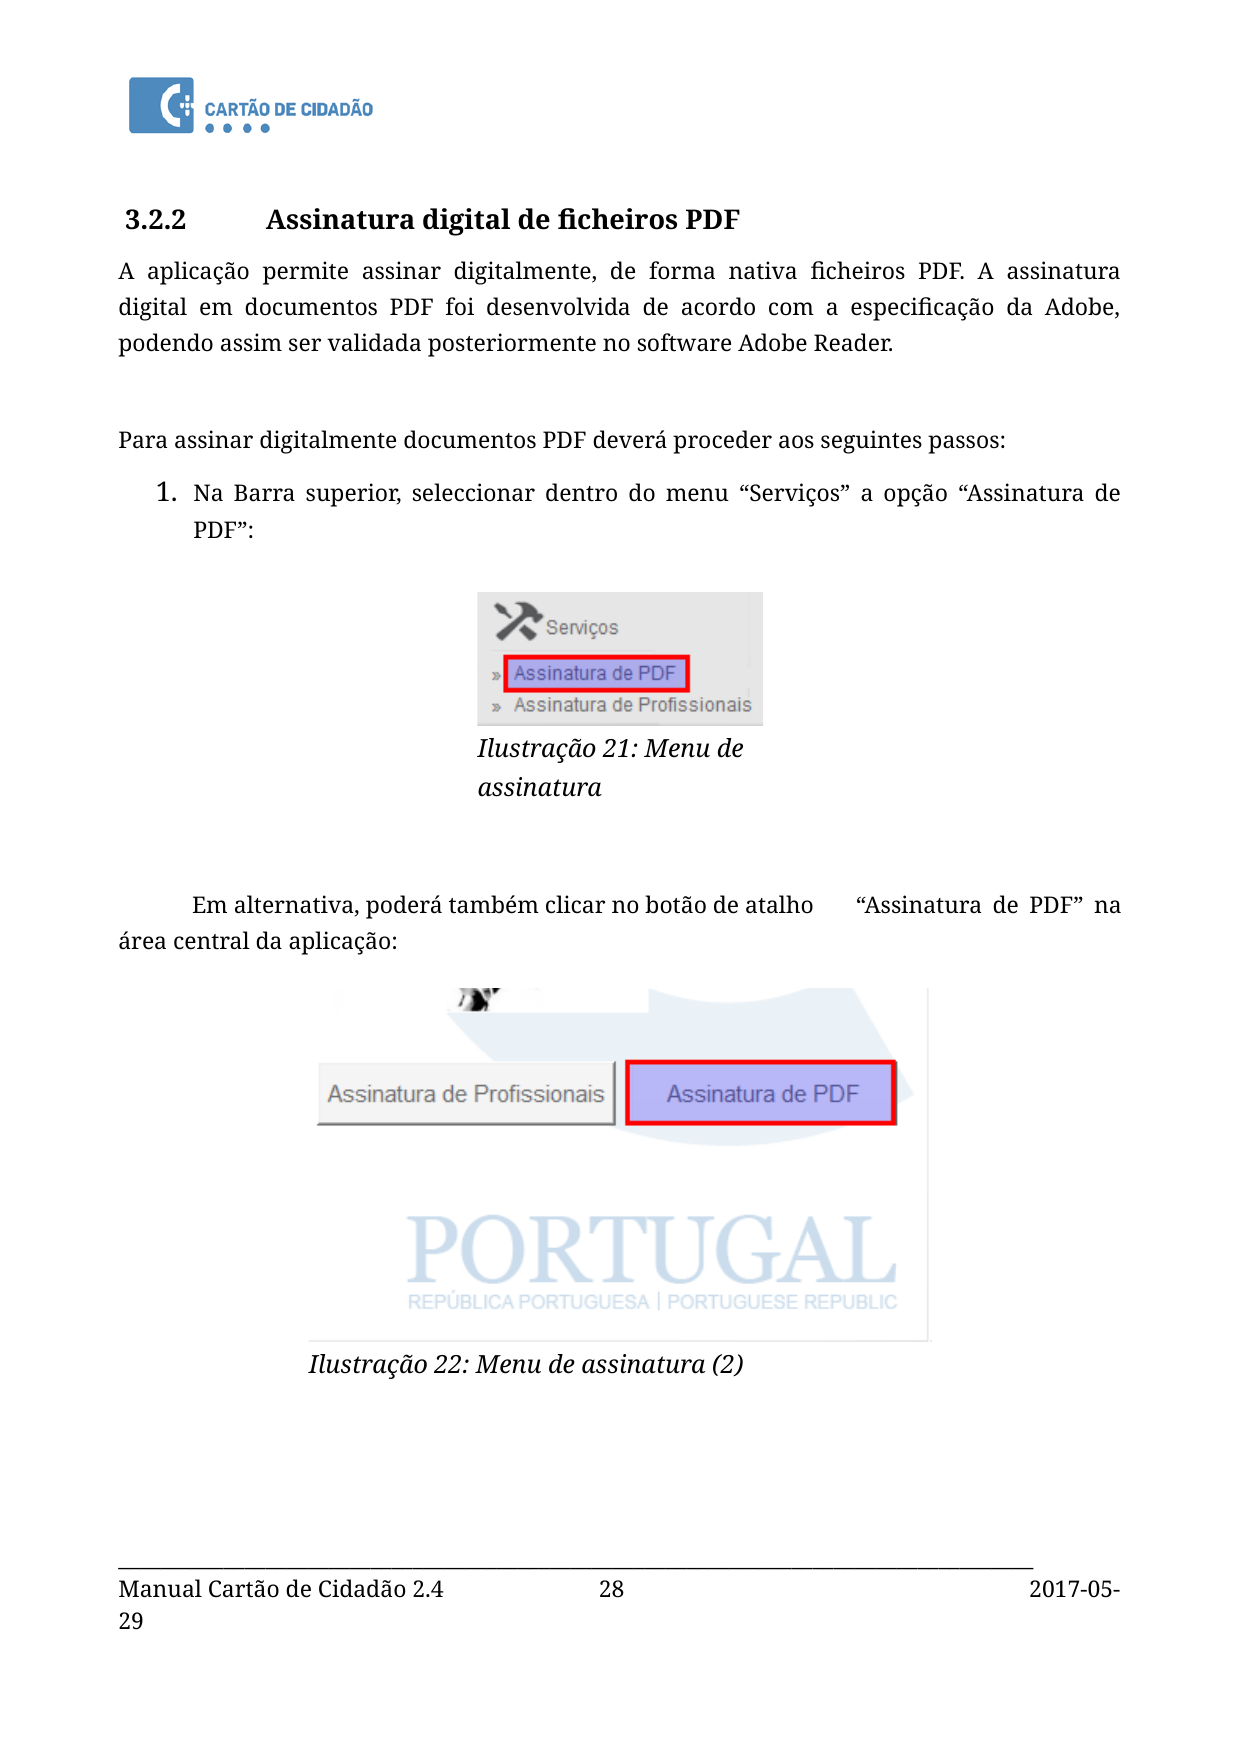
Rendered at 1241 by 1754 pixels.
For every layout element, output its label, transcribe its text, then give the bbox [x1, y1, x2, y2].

picture [477, 592, 764, 726]
text Em alternativa, poderá também clicar no botão de atalho “Assinatura de PDF” na área central da aplicação: [118, 889, 1122, 956]
picture [308, 988, 932, 1342]
text Para assinar digitalmente documentos PDF deverá proceder aos seguintes passos: [118, 424, 1122, 455]
subtitle Assinatura digital de ficheiros PDF [118, 200, 1122, 237]
list Na Barra superior, seleccionar dentro do menu “Serviços” a opção “Assinatura de PDF”: [156, 472, 1122, 545]
picture [126, 71, 419, 141]
list Ilustração 21: Menu de assinatura [477, 726, 763, 804]
text A aplicação permite assinar digitalmente, de forma nativa ficheiros PDF. A assinatura digital em documentos PDF foi desenvolvida de acordo com a especificação da Adobe, podendo assim ser validada posteriormente no software Adobe Reader. [118, 255, 1122, 358]
text Ilustração 22: Menu de assinatura (2) [308, 1342, 932, 1380]
